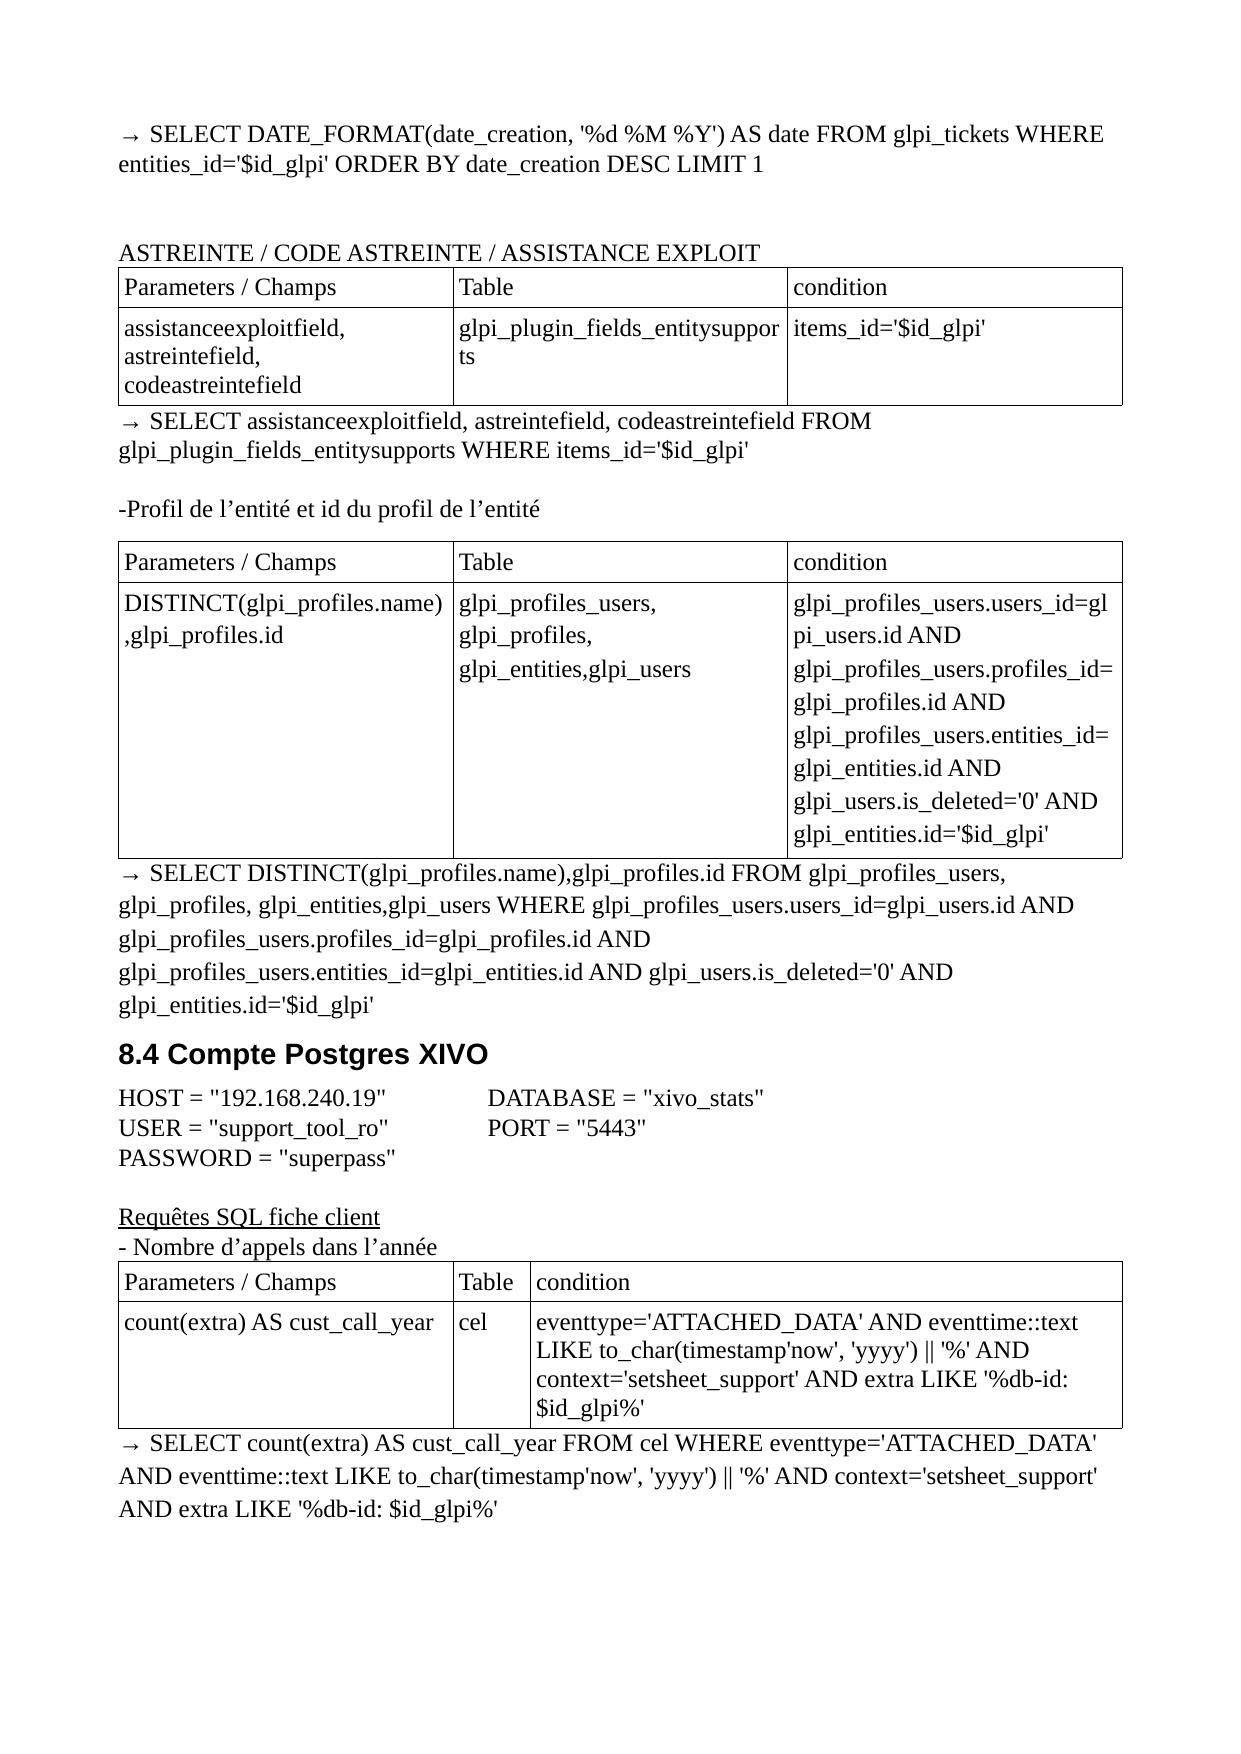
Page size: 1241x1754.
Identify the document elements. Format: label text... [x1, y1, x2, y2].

table_header Table [454, 1262, 530, 1301]
table_cell glpi_profiles_users.users_id=glpi_users.id AND glpi_profiles_users.profiles_id=glpi_profiles.id AND glpi_profiles_users.entities_id=glpi_entities.id AND glpi_users.is_deleted='0' AND glpi_entities.id='$id_glpi' [788, 583, 1122, 857]
text → SELECT DATE_FORMAT(date_creation, '%d %M %Y') AS date FROM glpi_tickets WHERE entities_id='$id_glpi' ORDER BY date_creation DESC LIMIT 1 [118, 118, 1122, 177]
table_cell DISTINCT(glpi_profiles.name),glpi_profiles.id [119, 583, 453, 857]
table_cell count(extra) AS cust_call_year [119, 1302, 453, 1428]
subtitle 8.4 Compte Postgres XIVO [118, 1037, 1122, 1071]
table_header Parameters / Champs [119, 1262, 453, 1301]
text - Nombre d’appels dans l’année [118, 1231, 1122, 1261]
text PASSWORD = "superpass" [118, 1142, 1122, 1172]
table_cell assistanceexploitfield, astreintefield, codeastreintefield [119, 308, 453, 405]
table_cell eventtype='ATTACHED_DATA' AND eventtime::text LIKE to_char(timestamp'now', 'yyyy') || '%' AND context='setsheet_support' AND extra LIKE '%db-id: $id_glpi%' [531, 1302, 1122, 1428]
table_header Table [454, 268, 787, 307]
table_cell items_id='$id_glpi' [788, 308, 1122, 405]
text → SELECT DISTINCT(glpi_profiles.name),glpi_profiles.id FROM glpi_profiles_users, glpi_profiles, glpi_entities,glpi_users WHERE glpi_profiles_users.users_id=glpi_users.id AND glpi_profiles_users.profiles_id=glpi_profiles.id AND glpi_profiles_users.entities_id=glpi_entities.id AND glpi_users.is_deleted='0' AND glpi_entities.id='$id_glpi' [118, 859, 1122, 1018]
text Requêtes SQL fiche client [118, 1201, 1122, 1231]
table_header Parameters / Champs [119, 542, 453, 582]
table_header condition [788, 542, 1122, 582]
table_cell cel [454, 1302, 530, 1428]
table_header Parameters / Champs [119, 268, 453, 307]
text → SELECT count(extra) AS cust_call_year FROM cel WHERE eventtype='ATTACHED_DATA' AND eventtime::text LIKE to_char(timestamp'now', 'yyyy') || '%' AND context='setsheet_support' AND extra LIKE '%db-id: $id_glpi%' [118, 1429, 1122, 1522]
text ASTREINTE / CODE ASTREINTE / ASSISTANCE EXPLOIT [118, 237, 1122, 267]
table_header condition [788, 268, 1122, 307]
text → SELECT assistanceexploitfield, astreintefield, codeastreintefield FROM glpi_plugin_fields_entitysupports WHERE items_id='$id_glpi' [118, 406, 1122, 464]
table_cell glpi_profiles_users, glpi_profiles, glpi_entities,glpi_users [454, 583, 787, 857]
table_cell glpi_plugin_fields_entitysupports [454, 308, 787, 405]
text USER = "support_tool_ro" PORT = "5443" [118, 1112, 1122, 1142]
text HOST = "192.168.240.19" DATABASE = "xivo_stats" [118, 1083, 1122, 1112]
text -Profil de l’entité et id du profil de l’entité [118, 494, 1122, 523]
table_header Table [454, 542, 787, 582]
table_header condition [531, 1262, 1122, 1301]
